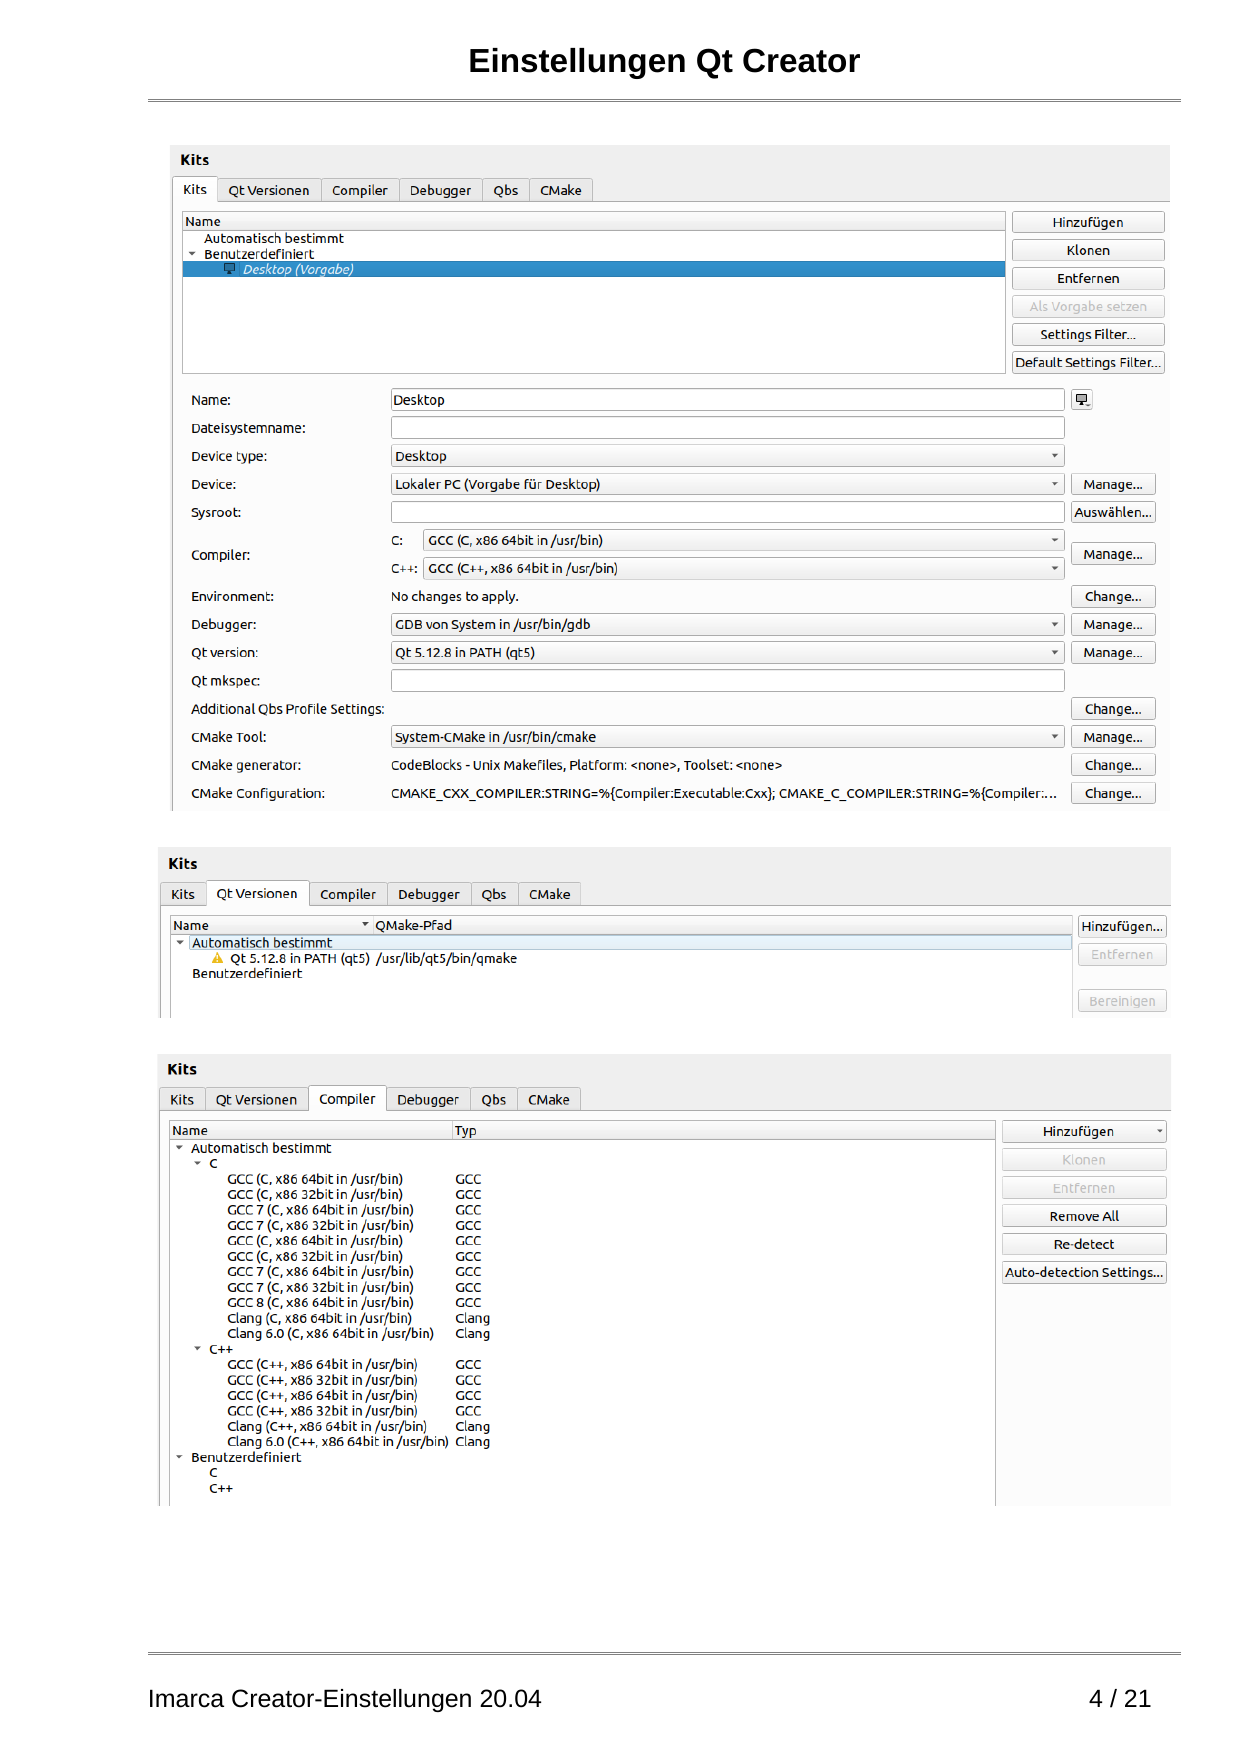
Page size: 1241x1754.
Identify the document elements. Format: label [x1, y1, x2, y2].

picture [157, 847, 1171, 1018]
picture [169, 145, 1170, 811]
picture [157, 1054, 1172, 1506]
